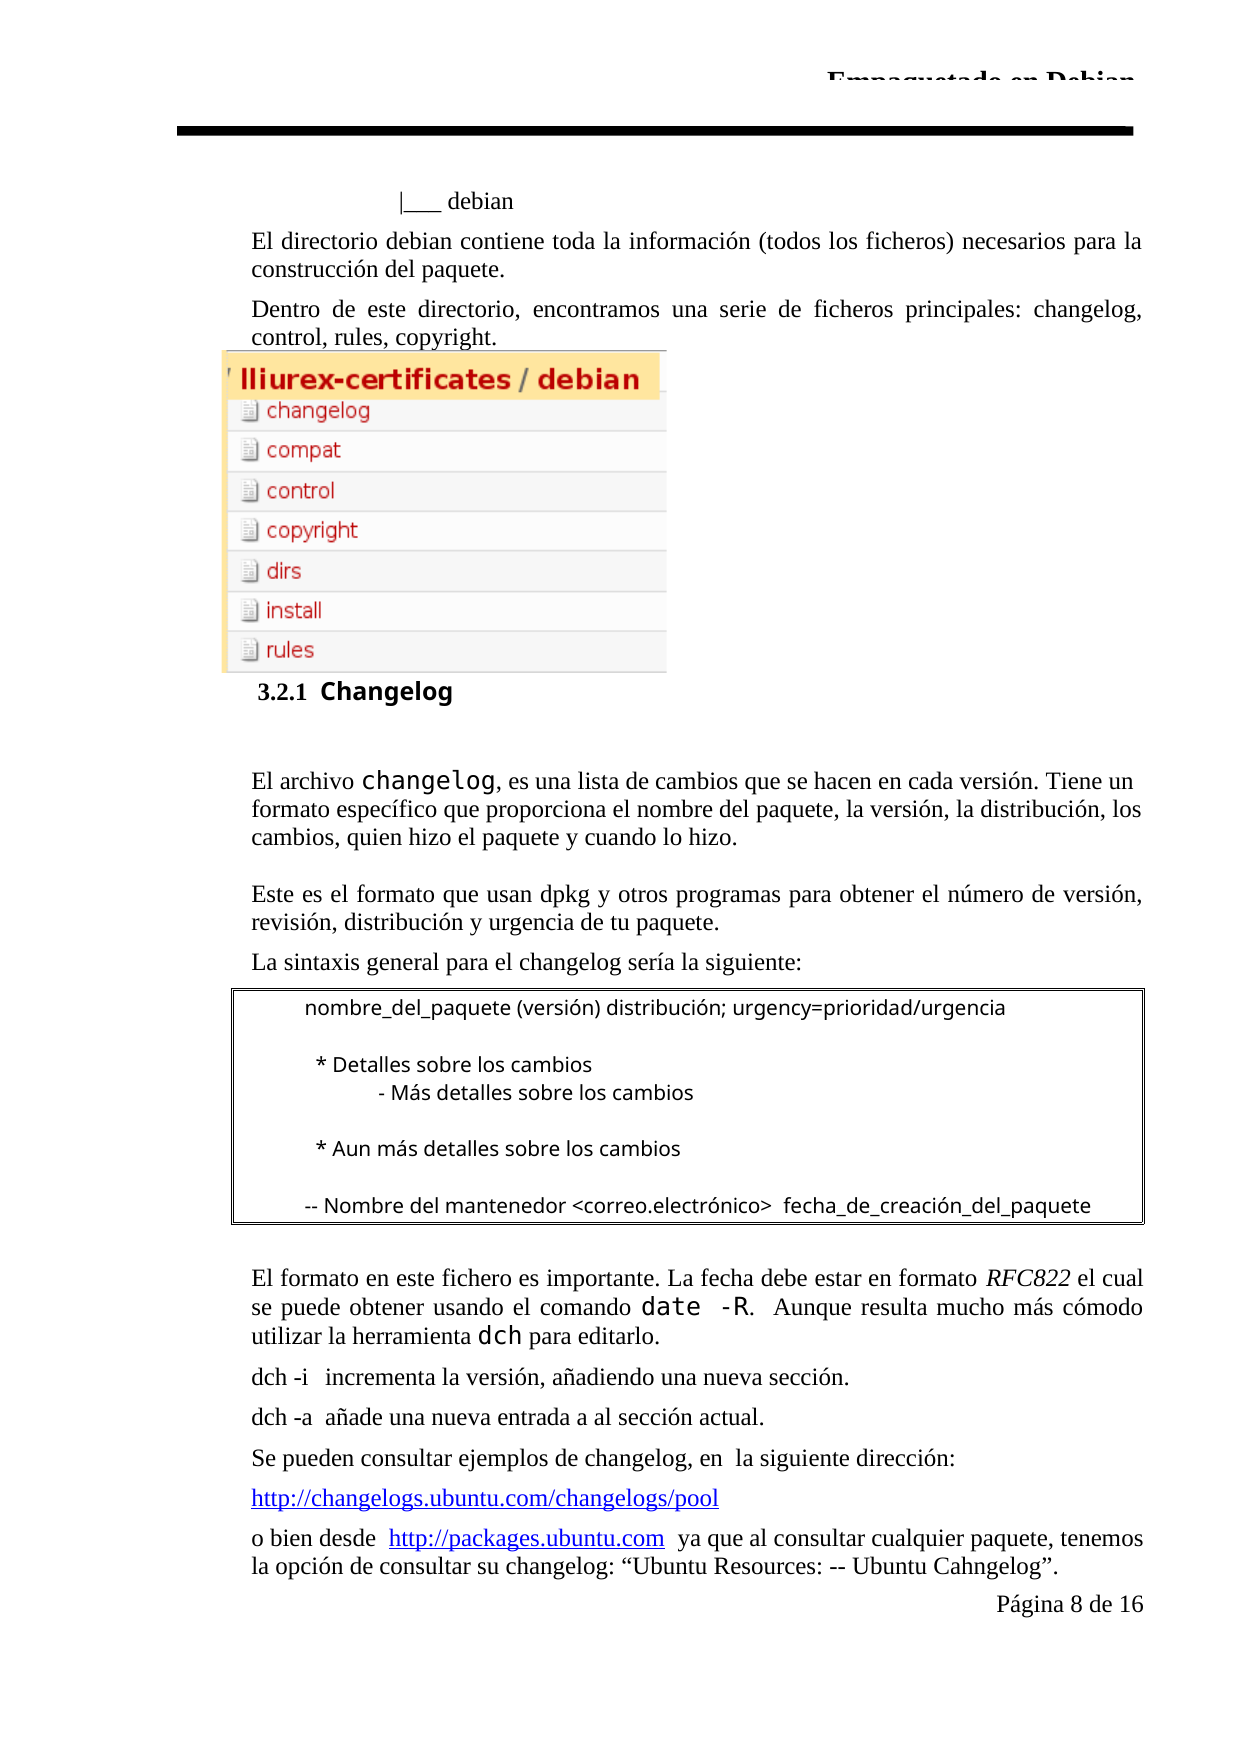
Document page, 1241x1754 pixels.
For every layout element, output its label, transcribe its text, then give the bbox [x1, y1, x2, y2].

text |___ debian [251, 187, 1144, 215]
text dch -i incrementa la versión, añadiendo una nueva sección. [251, 1363, 1144, 1391]
text - Más detalles sobre los cambios [234, 1073, 1142, 1106]
text Dentro de este directorio, encontramos una serie de ficheros principales: changelog, control, rules, copyright. [251, 295, 1144, 351]
text La sintaxis general para el changelog sería la siguiente: [251, 948, 1144, 976]
text nombre_del_paquete (versión) distribución; urgency=prioridad/urgencia [234, 991, 1142, 1022]
text El directorio debian contiene toda la información (todos los ficheros) necesarios para la construcción del paquete. [251, 227, 1144, 283]
text El formato en este fichero es importante. La fecha debe estar en formato RFC822 el cual se puede obtener usando el comando date -R. Aunque resulta mucho más cómodo utilizar la herramienta dch para editarlo. [251, 1264, 1144, 1351]
text http://changelogs.ubuntu.com/changelogs/pool [251, 1484, 1144, 1512]
text Este es el formato que usan dpkg y otros programas para obtener el número de versión, revisión, distribución y urgencia de tu paquete. [251, 880, 1144, 935]
text dch -a añade una nueva entrada a al sección actual. [251, 1403, 1144, 1431]
text o bien desde http://packages.ubuntu.com ya que al consultar cualquier paquete, tenemos la opción de consultar su changelog: “Ubuntu Resources: -- Ubuntu Cahngelog”. [251, 1524, 1144, 1579]
text Se pueden consultar ejemplos de changelog, en la siguiente dirección: [251, 1444, 1144, 1471]
text -- Nombre del mantenedor <correo.electrónico> fecha_de_creación_del_paquete [232, 1186, 1144, 1224]
subtitle Changelog [251, 674, 1144, 708]
text * Aun más detalles sobre los cambios [234, 1129, 1142, 1163]
text * Detalles sobre los cambios [234, 1044, 1142, 1073]
picture [221, 350, 667, 673]
subtitle El archivo changelog, es una lista de cambios que se hacen en cada versión. Tiene un formato específico que proporciona el nombre del paquete, la versión, la distribución, los cambios, quien hizo el paquete y cuando lo hizo. [251, 766, 1144, 851]
